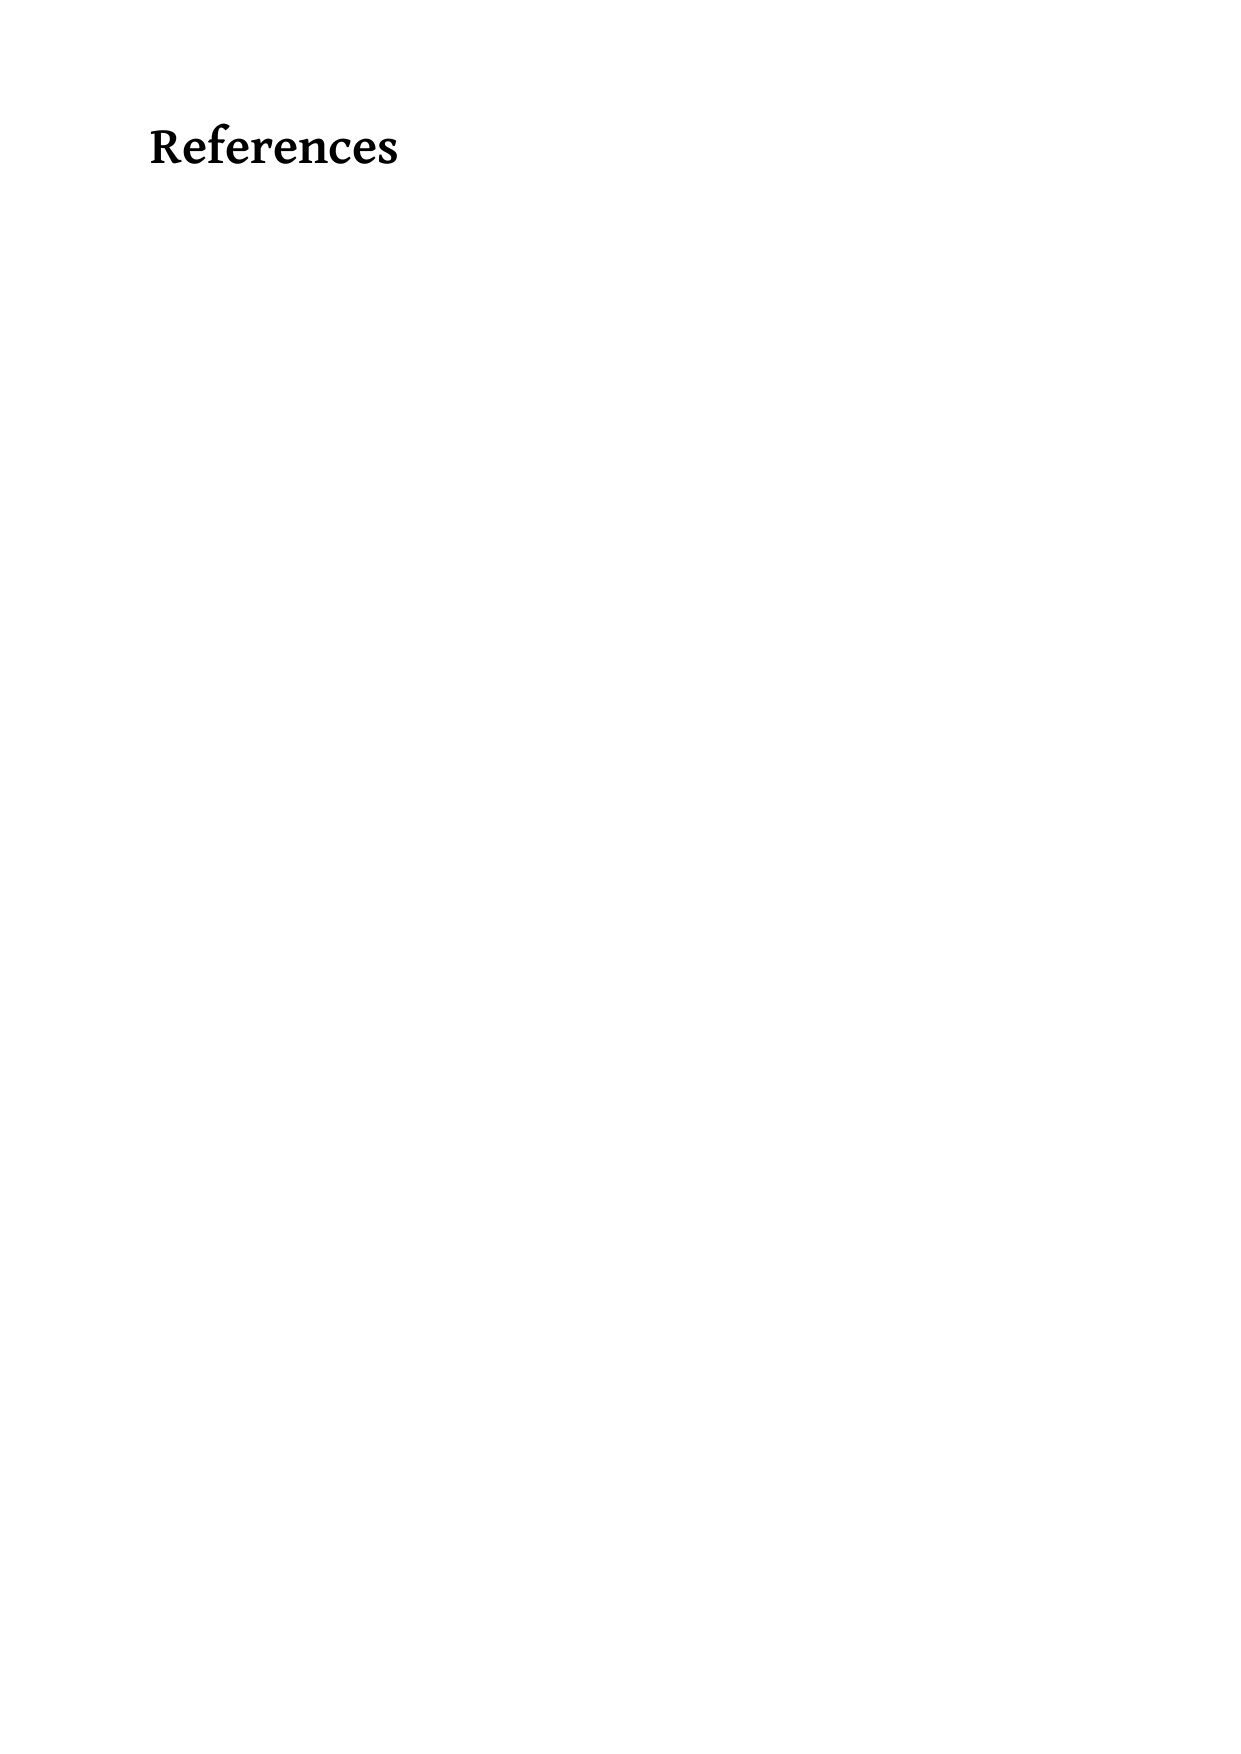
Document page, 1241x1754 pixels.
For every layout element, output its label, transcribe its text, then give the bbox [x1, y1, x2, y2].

text References [151, 118, 1122, 178]
